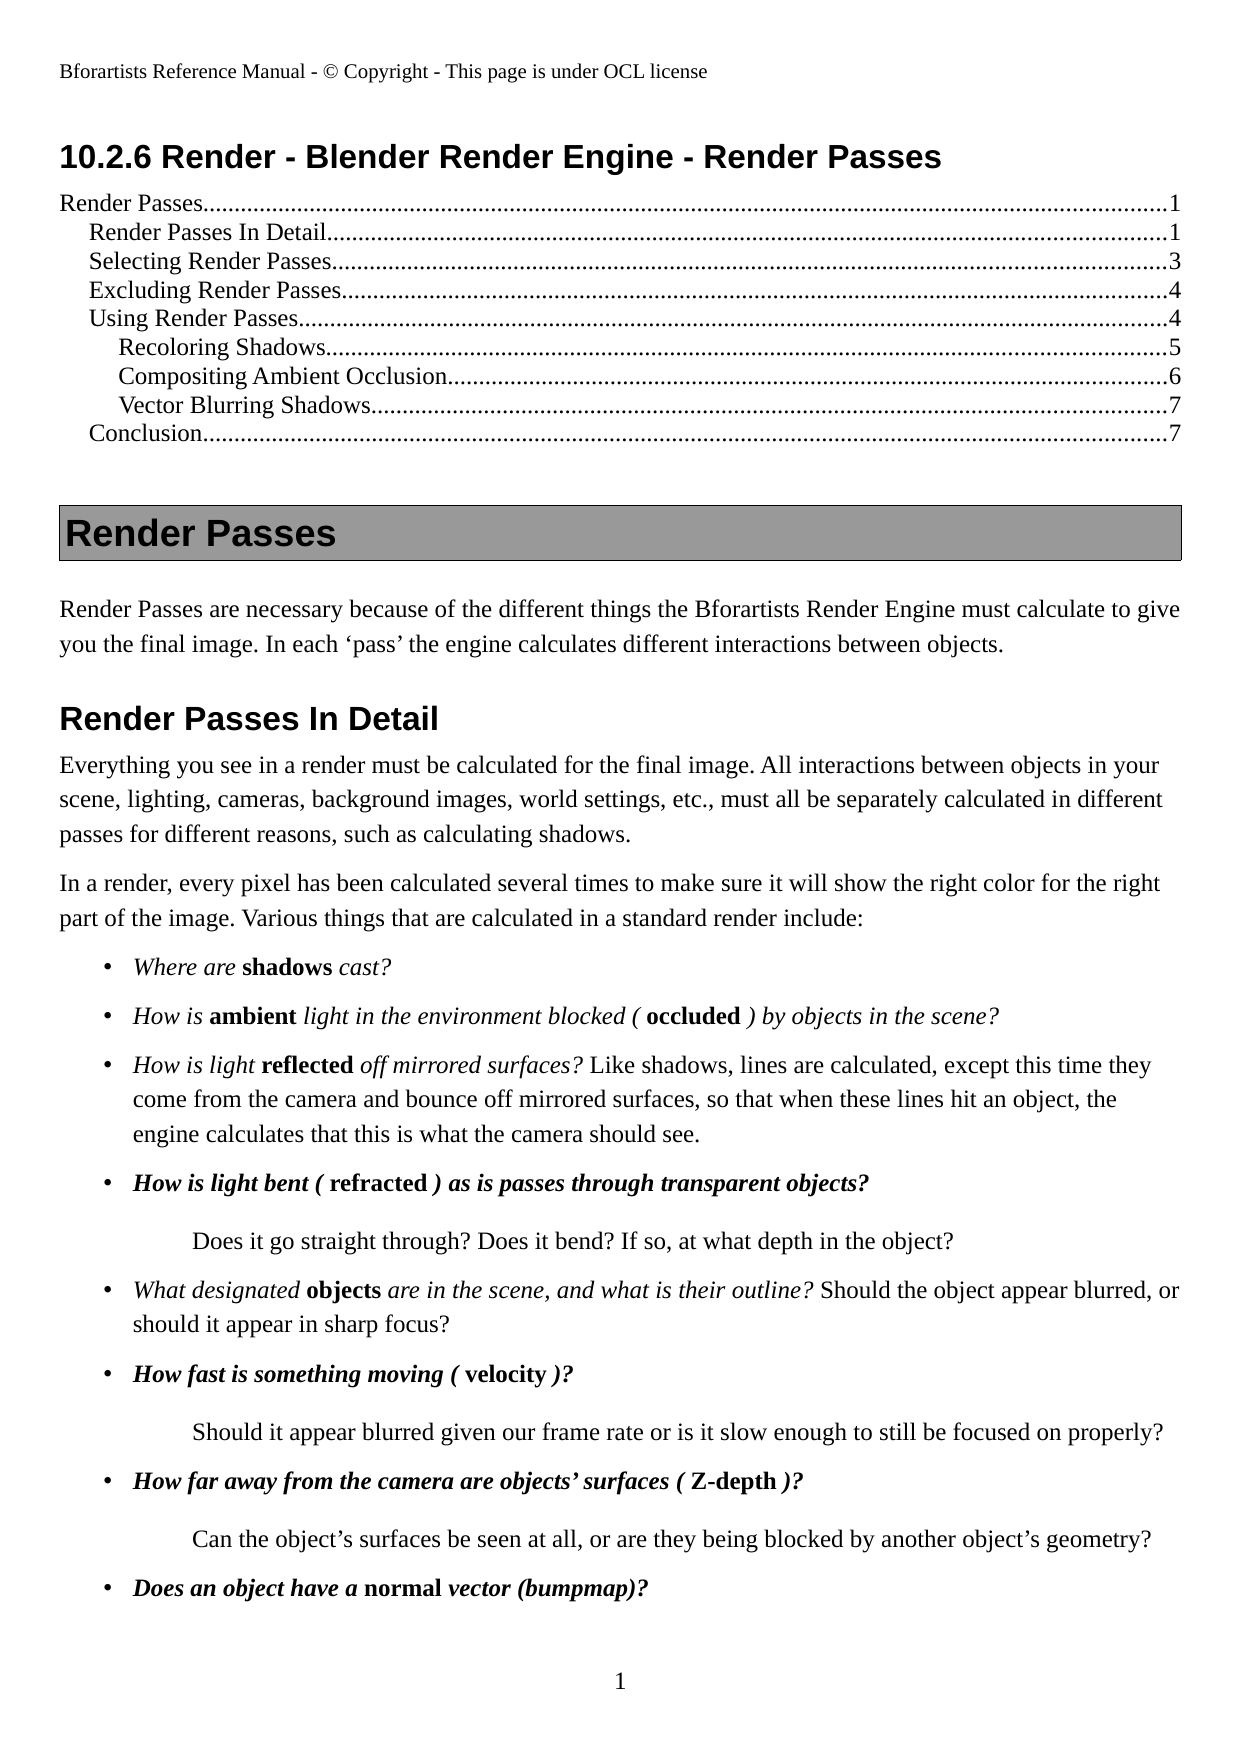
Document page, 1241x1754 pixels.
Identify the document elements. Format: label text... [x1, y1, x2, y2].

list Should it appear blurred given our frame rate or is it slow enough to still be focused on properly? [162, 1417, 1181, 1446]
list What designated objects are in the scene, and what is their outline? Should the object appear blurred, or should it appear in sharp focus? [103, 1275, 1181, 1338]
subtitle 10.2.6 Render - Blender Render Engine - Render Passes [59, 138, 1181, 176]
text Using Render Passes 4 [88, 303, 1181, 332]
text Render Passes 1 [59, 188, 1181, 217]
list How is light reflected off mirrored surfaces? Like shadows, lines are calculated, except this time they come from the camera and bounce off mirrored surfaces, so that when these lines hit an object, the engine calculates that this is what the camera should see. [103, 1050, 1181, 1147]
subtitle Render Passes In Detail [59, 699, 1181, 738]
text Compositing Ambient Occlusion 6 [118, 361, 1181, 390]
text Everything you see in a render must be calculated for the final image. All interactions between objects in your scene, lighting, cameras, background images, world settings, etc., must all be separately calculated in different passes for different reasons, such as calculating shadows. [59, 750, 1181, 848]
table_header Render Passes [60, 506, 1181, 560]
subtitle How is light bent ( refracted ) as is passes through transparent objects? [103, 1168, 1181, 1197]
list Does it go straight through? Does it bend? If so, at what depth in the object? [162, 1226, 1181, 1255]
text In a render, every pixel has been calculated several times to make sure it will show the right color for the right part of the image. Various things that are calculated in a standard render include: [59, 868, 1181, 931]
text Recoloring Shadows 5 [118, 332, 1181, 361]
list Can the object’s surfaces be seen at all, or are they being blocked by another object’s geometry? [162, 1524, 1181, 1553]
subtitle How far away from the camera are objects’ surfaces ( Z-depth )? [103, 1466, 1181, 1495]
text Render Passes In Detail 1 [88, 217, 1181, 246]
subtitle How fast is something moving ( velocity )? [103, 1359, 1181, 1387]
text Render Passes are necessary because of the different things the Bforartists Render Engine must calculate to give you the final image. In each ‘pass’ the engine calculates different interactions between objects. [59, 594, 1181, 658]
subtitle Does an object have a normal vector (bumpmap)? [103, 1573, 1181, 1602]
text Excluding Render Passes 4 [88, 275, 1181, 303]
text Vector Blurring Shadows 7 [118, 390, 1181, 418]
text Selecting Render Passes 3 [88, 246, 1181, 275]
list Where are shadows cast? [103, 952, 1181, 980]
text Conclusion 7 [88, 418, 1181, 447]
list How is ambient light in the environment blocked ( occluded ) by objects in the scene? [103, 1001, 1181, 1029]
